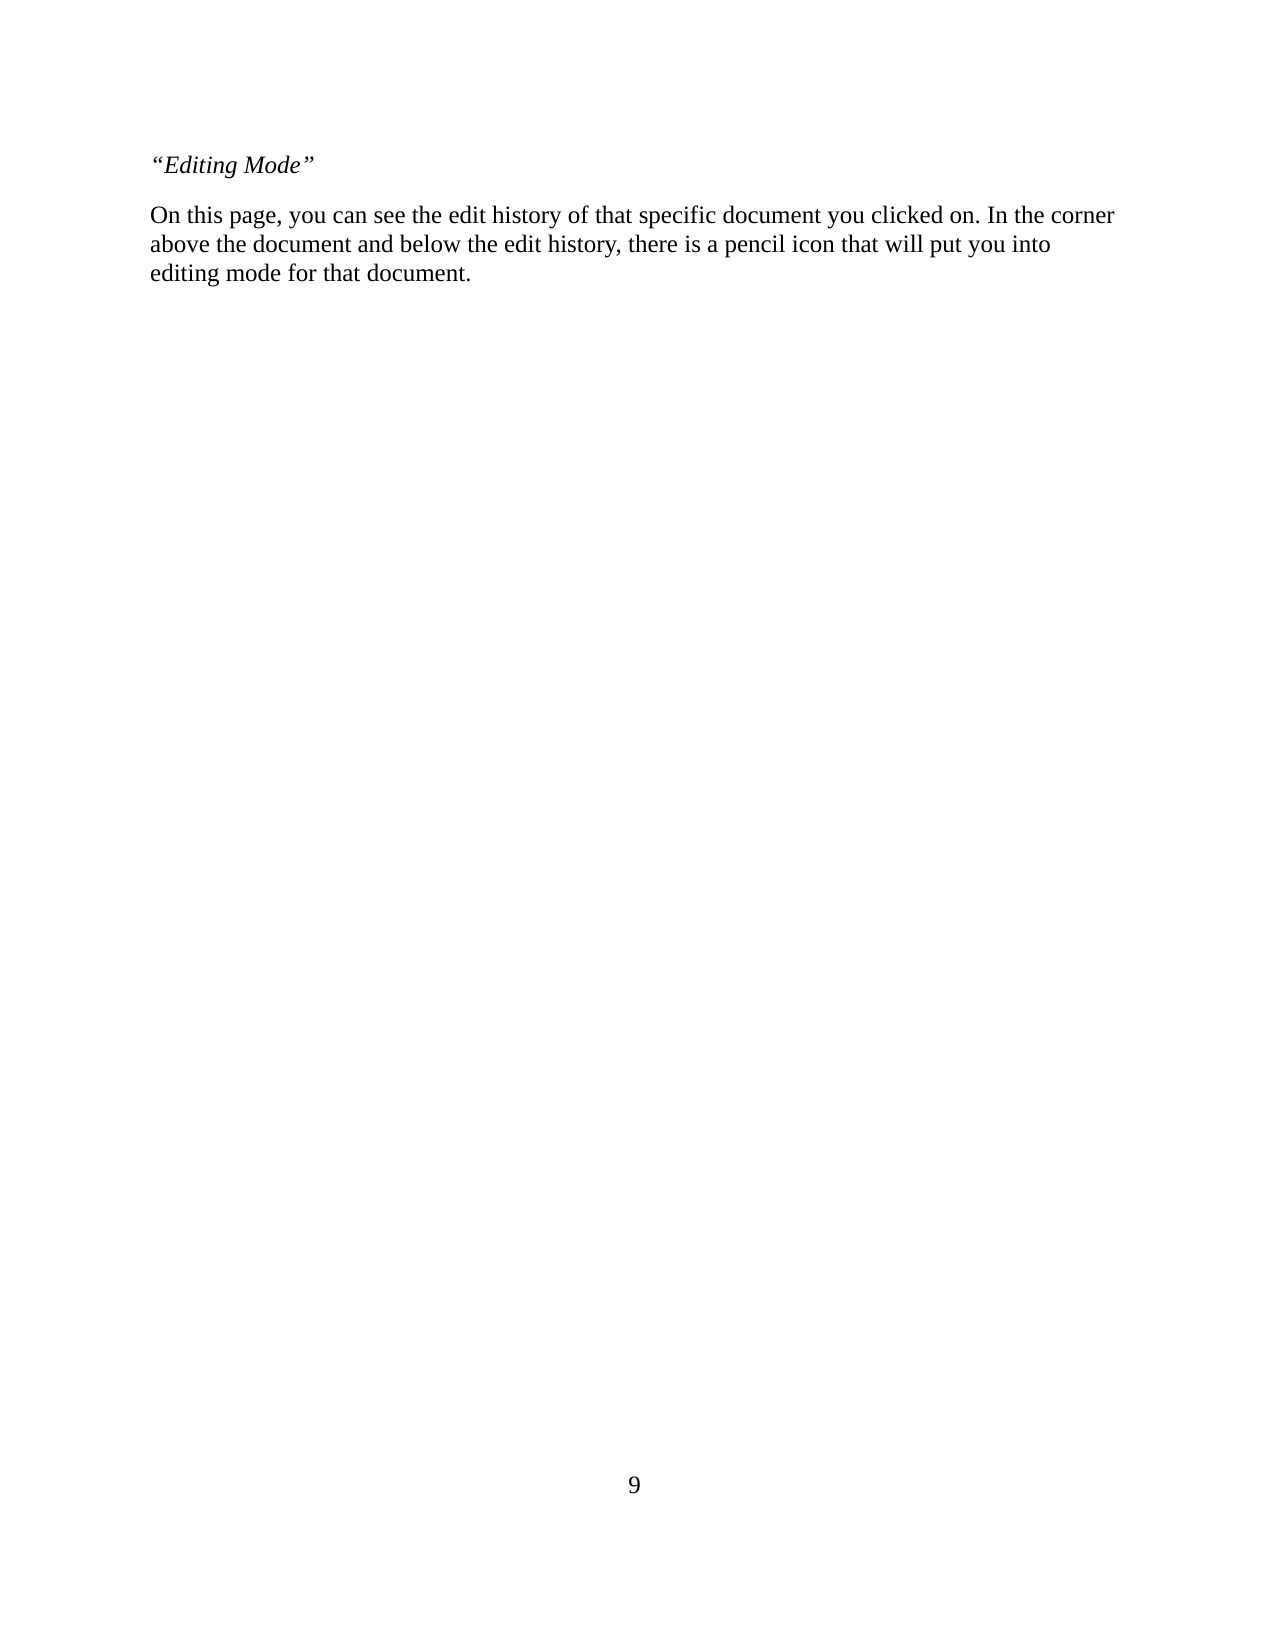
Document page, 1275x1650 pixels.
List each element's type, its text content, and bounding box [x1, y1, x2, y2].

text “Editing Mode” [150, 150, 1125, 179]
text On this page, you can see the edit history of that specific document you clicked on. In the corner above the document and below the edit history, there is a pencil icon that will put you into editing mode for that document. [150, 200, 1125, 286]
